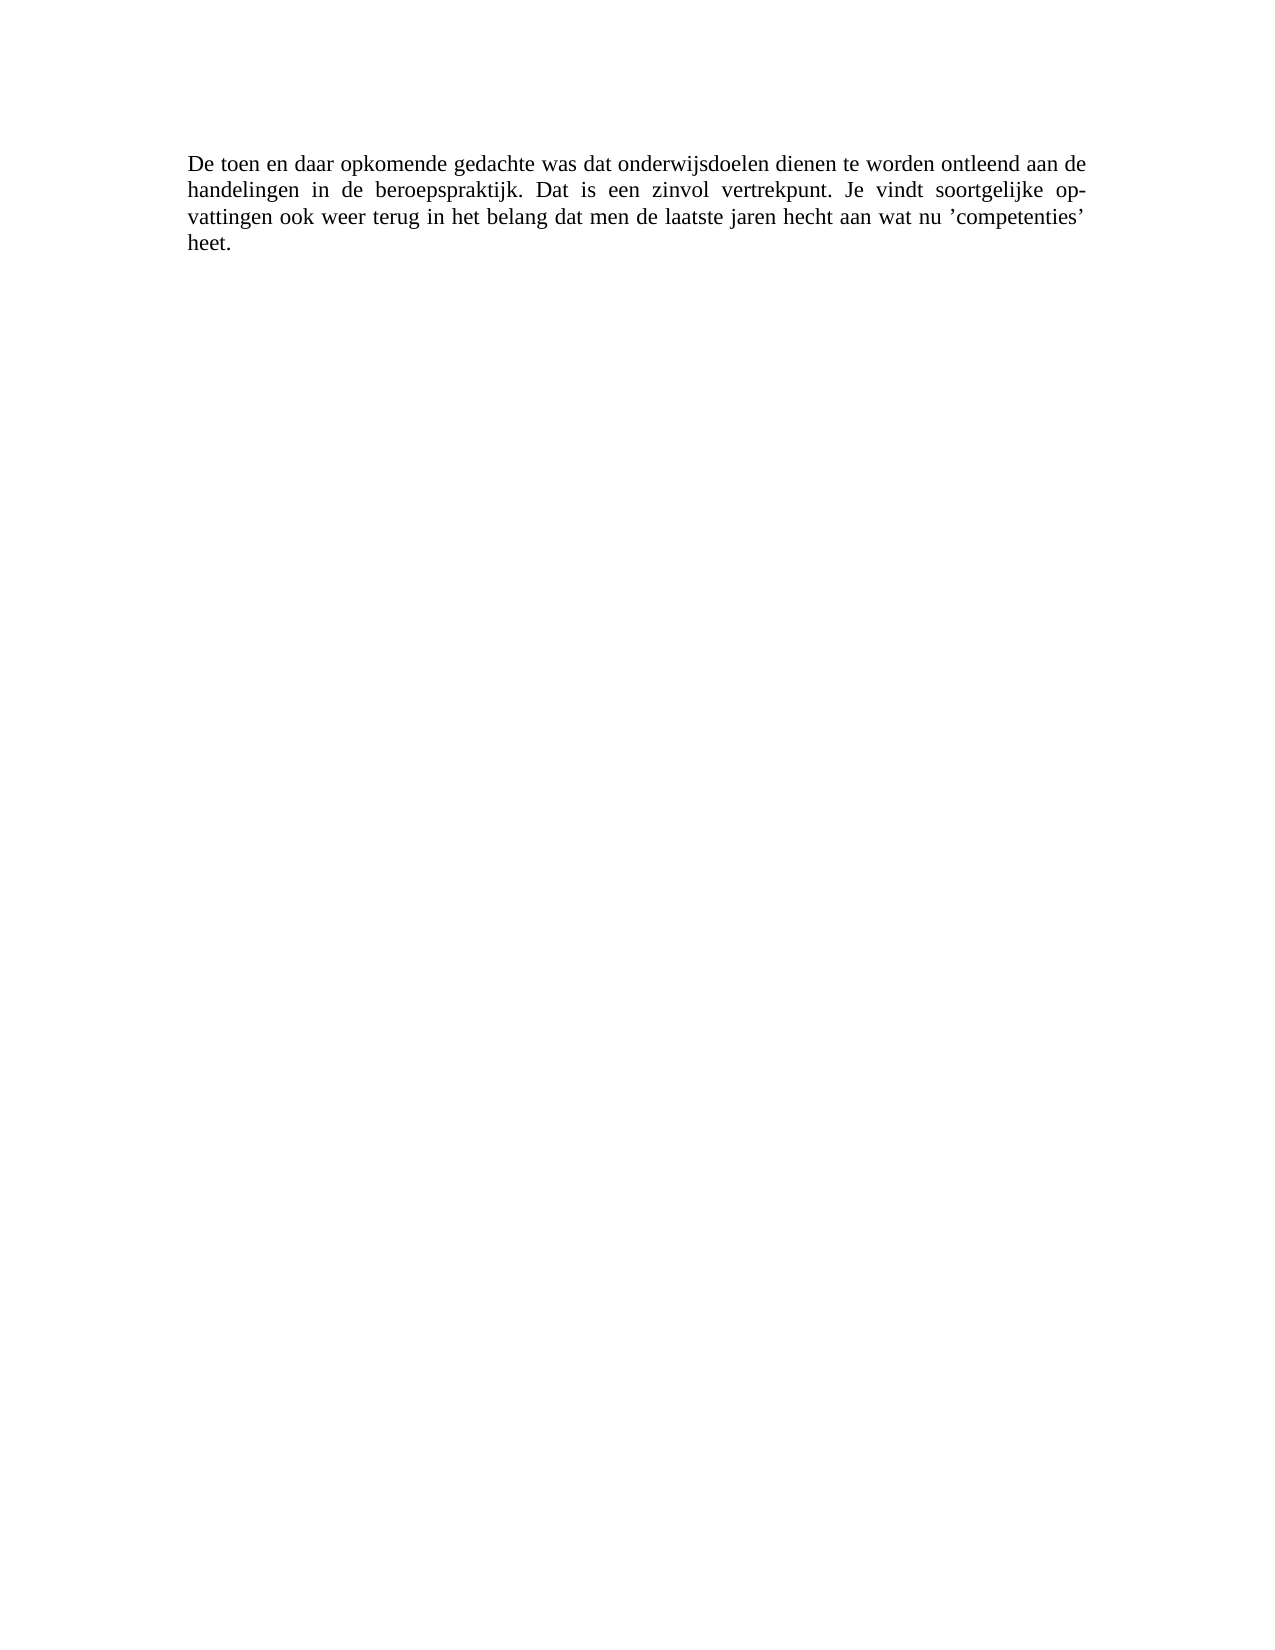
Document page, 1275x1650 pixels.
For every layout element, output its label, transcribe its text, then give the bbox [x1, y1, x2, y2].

text De toen en daar opkomende gedachte was dat onderwijsdoelen dienen te worden ontleend aan de handelingen in de beroepspraktijk. Dat is een zinvol vertrekpunt. Je vindt soortgelijke op-vattingen ook weer terug in het belang dat men de laatste jaren hecht aan wat nu ’competenties’ heet. [187, 150, 1087, 255]
